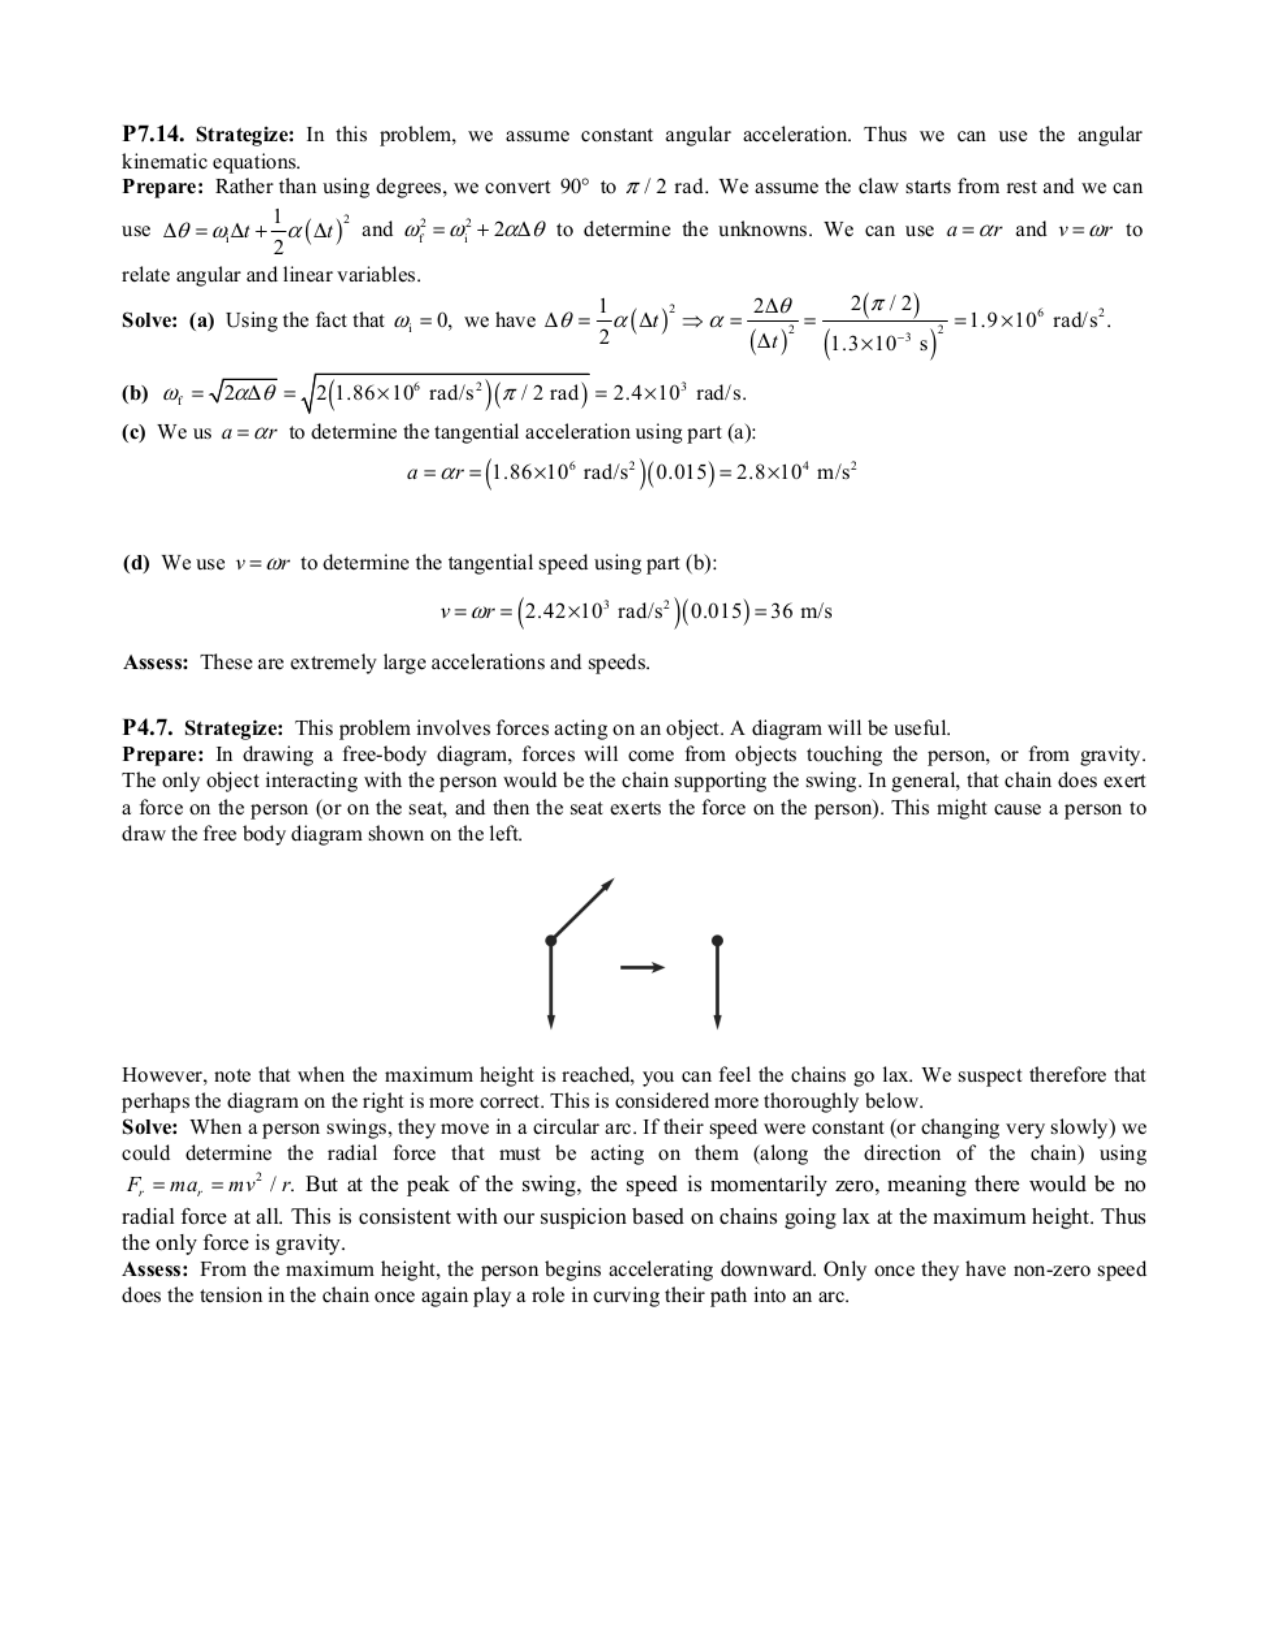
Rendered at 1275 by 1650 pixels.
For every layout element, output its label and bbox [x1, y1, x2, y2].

picture [118, 546, 1157, 681]
picture [118, 118, 1157, 518]
picture [118, 709, 1157, 1310]
